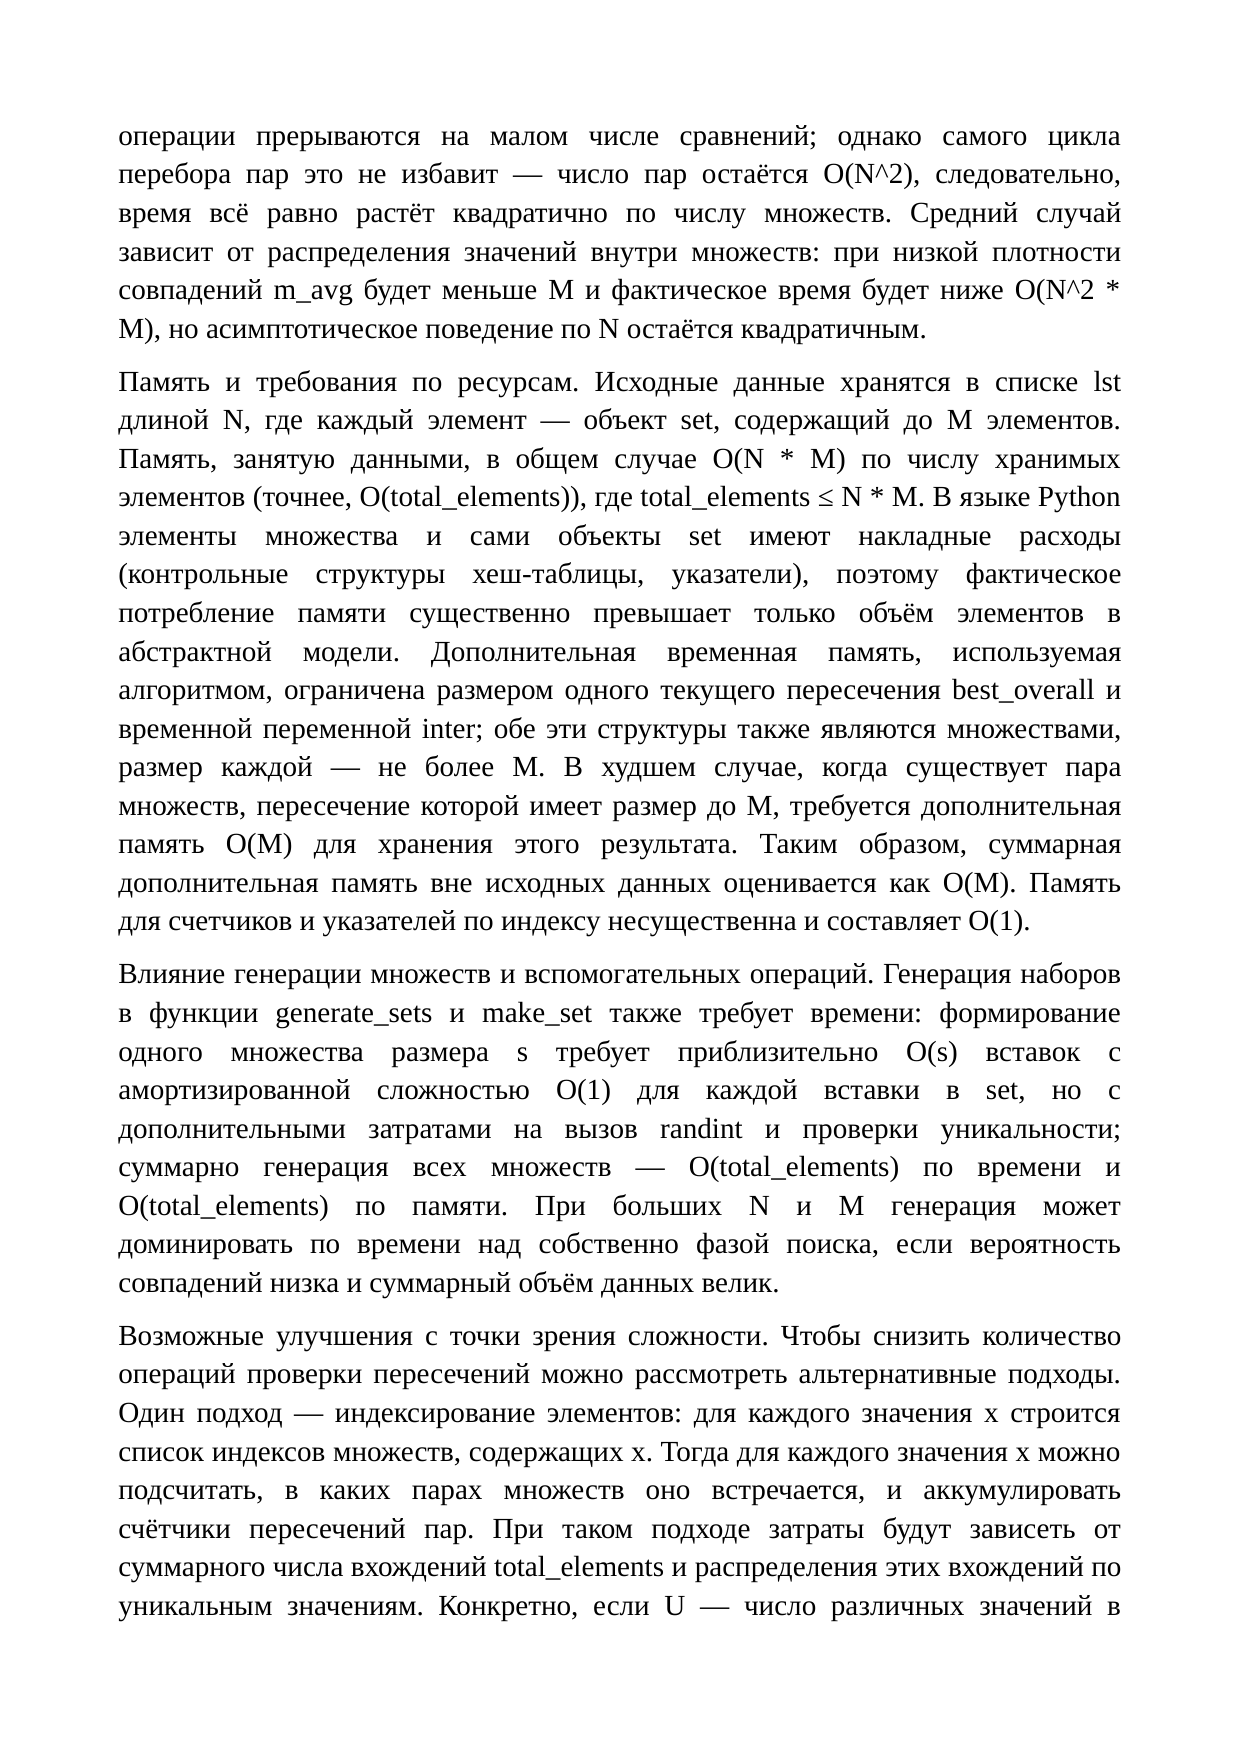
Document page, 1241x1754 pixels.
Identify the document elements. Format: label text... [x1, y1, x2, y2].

text Влияние генерации множеств и вспомогательных операций. Генерация наборов в функции generate_sets и make_set также требует времени: формирование одного множества размера s требует приблизительно O(s) вставок с амортизированной сложностью O(1) для каждой вставки в set, но с дополнительными затратами на вызов randint и проверки уникальности; суммарно генерация всех множеств — O(total_elements) по времени и O(total_elements) по памяти. При больших N и M генерация может доминировать по времени над собственно фазой поиска, если вероятность совпадений низка и суммарный объём данных велик. [118, 957, 1122, 1298]
text Память и требования по ресурсам. Исходные данные хранятся в списке lst длиной N, где каждый элемент — объект set, содержащий до M элементов. Память, занятую данными, в общем случае O(N * M) по числу хранимых элементов (точнее, O(total_elements)), где total_elements ≤ N * M. В языке Python элементы множества и сами объекты set имеют накладные расходы (контрольные структуры хеш‑таблицы, указатели), поэтому фактическое потребление памяти существенно превышает только объём элементов в абстрактной модели. Дополнительная временная память, используемая алгоритмом, ограничена размером одного текущего пересечения best_overall и временной переменной inter; обе эти структуры также являются множествами, размер каждой — не более M. В худшем случае, когда существует пара множеств, пересечение которой имеет размер до M, требуется дополнительная память O(M) для хранения этого результата. Таким образом, суммарная дополнительная память вне исходных данных оценивается как O(M). Память для счетчиков и указателей по индексу несущественна и составляет O(1). [118, 364, 1122, 937]
text операции прерываются на малом числе сравнений; однако самого цикла перебора пар это не избавит — число пар остаётся O(N^2), следовательно, время всё равно растёт квадратично по числу множеств. Средний случай зависит от распределения значений внутри множеств: при низкой плотности совпадений m_avg будет меньше M и фактическое время будет ниже O(N^2 * M), но асимптотическое поведение по N остаётся квадратичным. [118, 118, 1122, 344]
text Возможные улучшения с точки зрения сложности. Чтобы снизить количество операций проверки пересечений можно рассмотреть альтернативные подходы. Один подход — индексирование элементов: для каждого значения x строится список индексов множеств, содержащих x. Тогда для каждого значения x можно подсчитать, в каких парах множеств оно встречается, и аккумулировать счётчики пересечений пар. При таком подходе затраты будут зависеть от суммарного числа вхождений total_elements и распределения этих вхождений по уникальным значениям. Конкретно, если U — число различных значений в [118, 1318, 1122, 1621]
